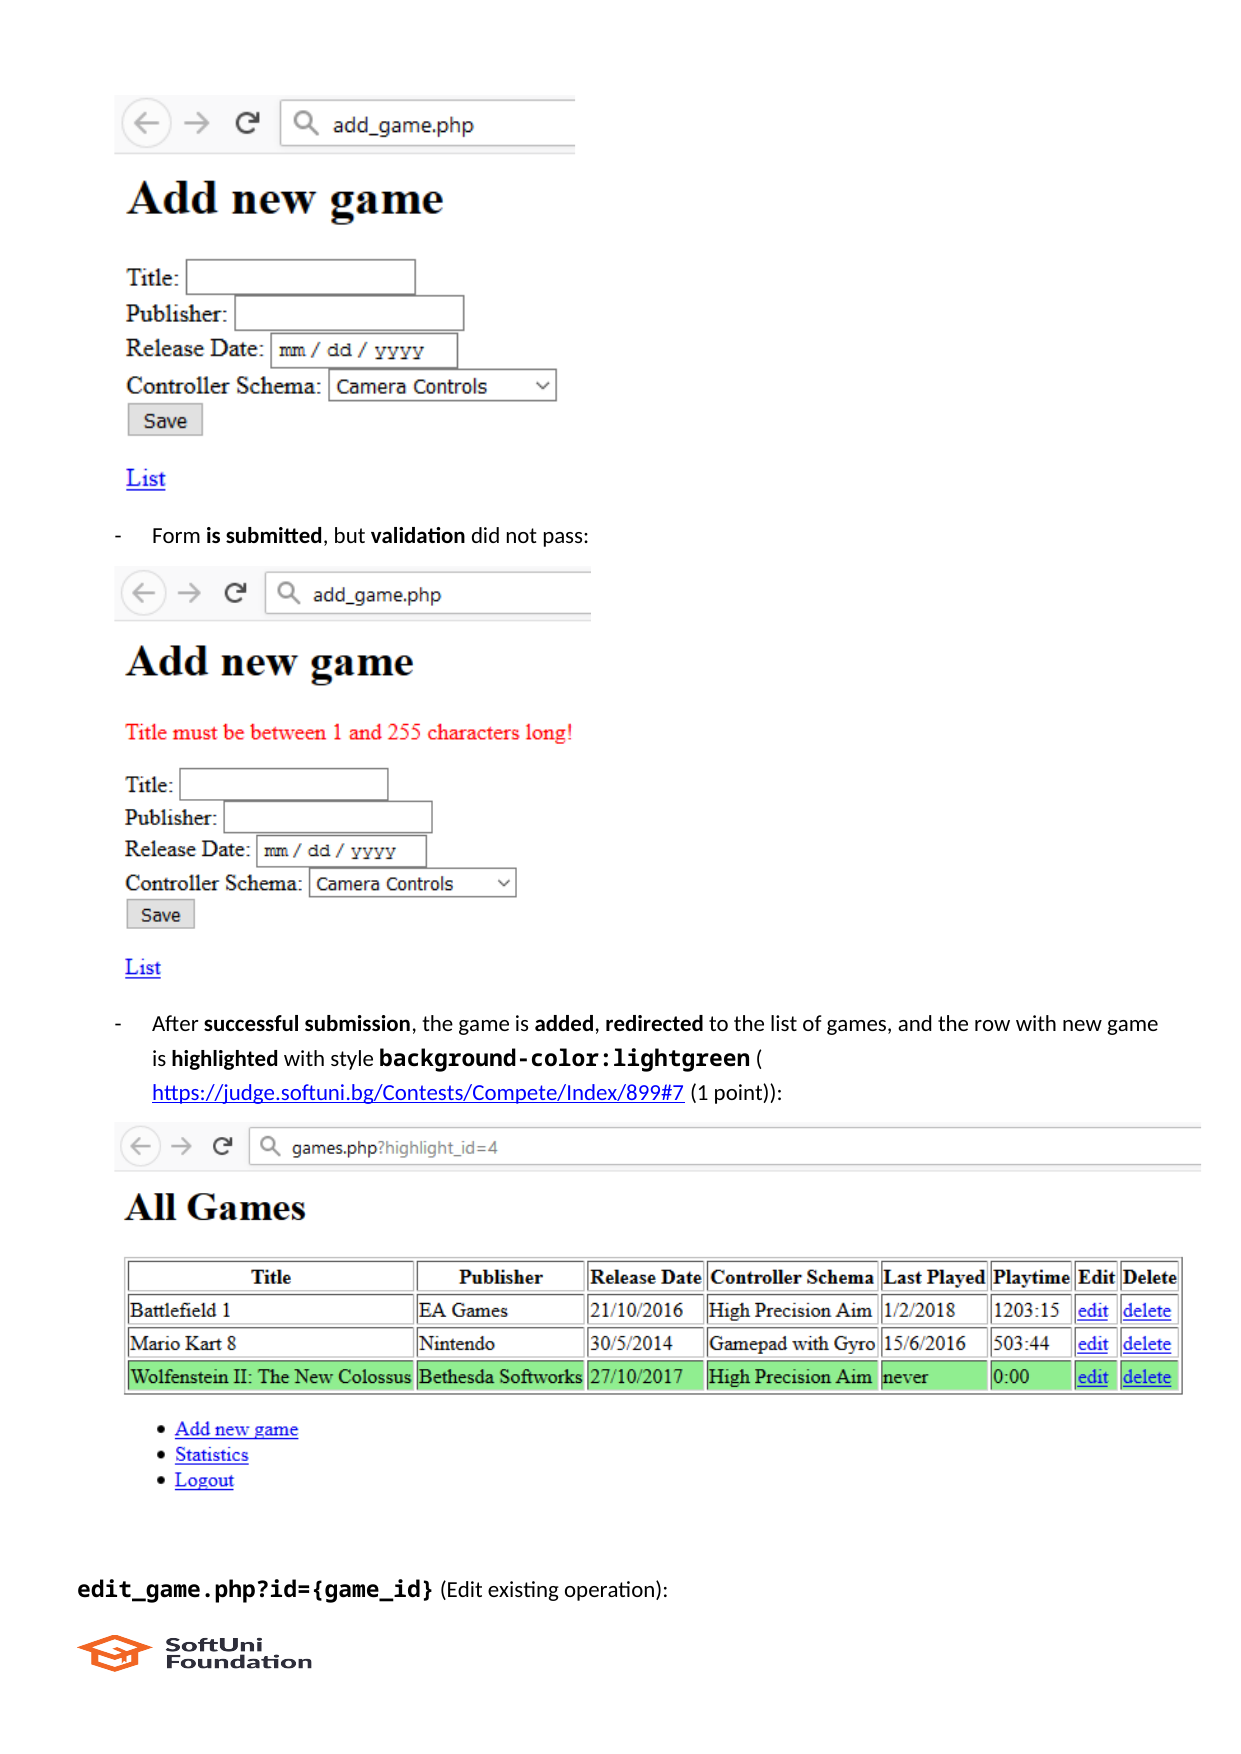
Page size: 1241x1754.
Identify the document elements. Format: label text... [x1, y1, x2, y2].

picture [114, 95, 576, 505]
text edit_game.php?id={game_id} (Edit existing operation): [77, 1573, 1163, 1604]
picture [114, 1122, 1202, 1512]
picture [114, 566, 591, 993]
list Form is submitted, but validation did not pass: [114, 521, 1163, 549]
picture [76, 1635, 312, 1672]
list After successful submission, the game is added, redirected to the list of games, and the row with new game is highlighted with style background-color:lightgreen ( https://judge.softuni.bg/Contests/Compete/Index/899#7 (1 point)): [114, 1009, 1163, 1106]
